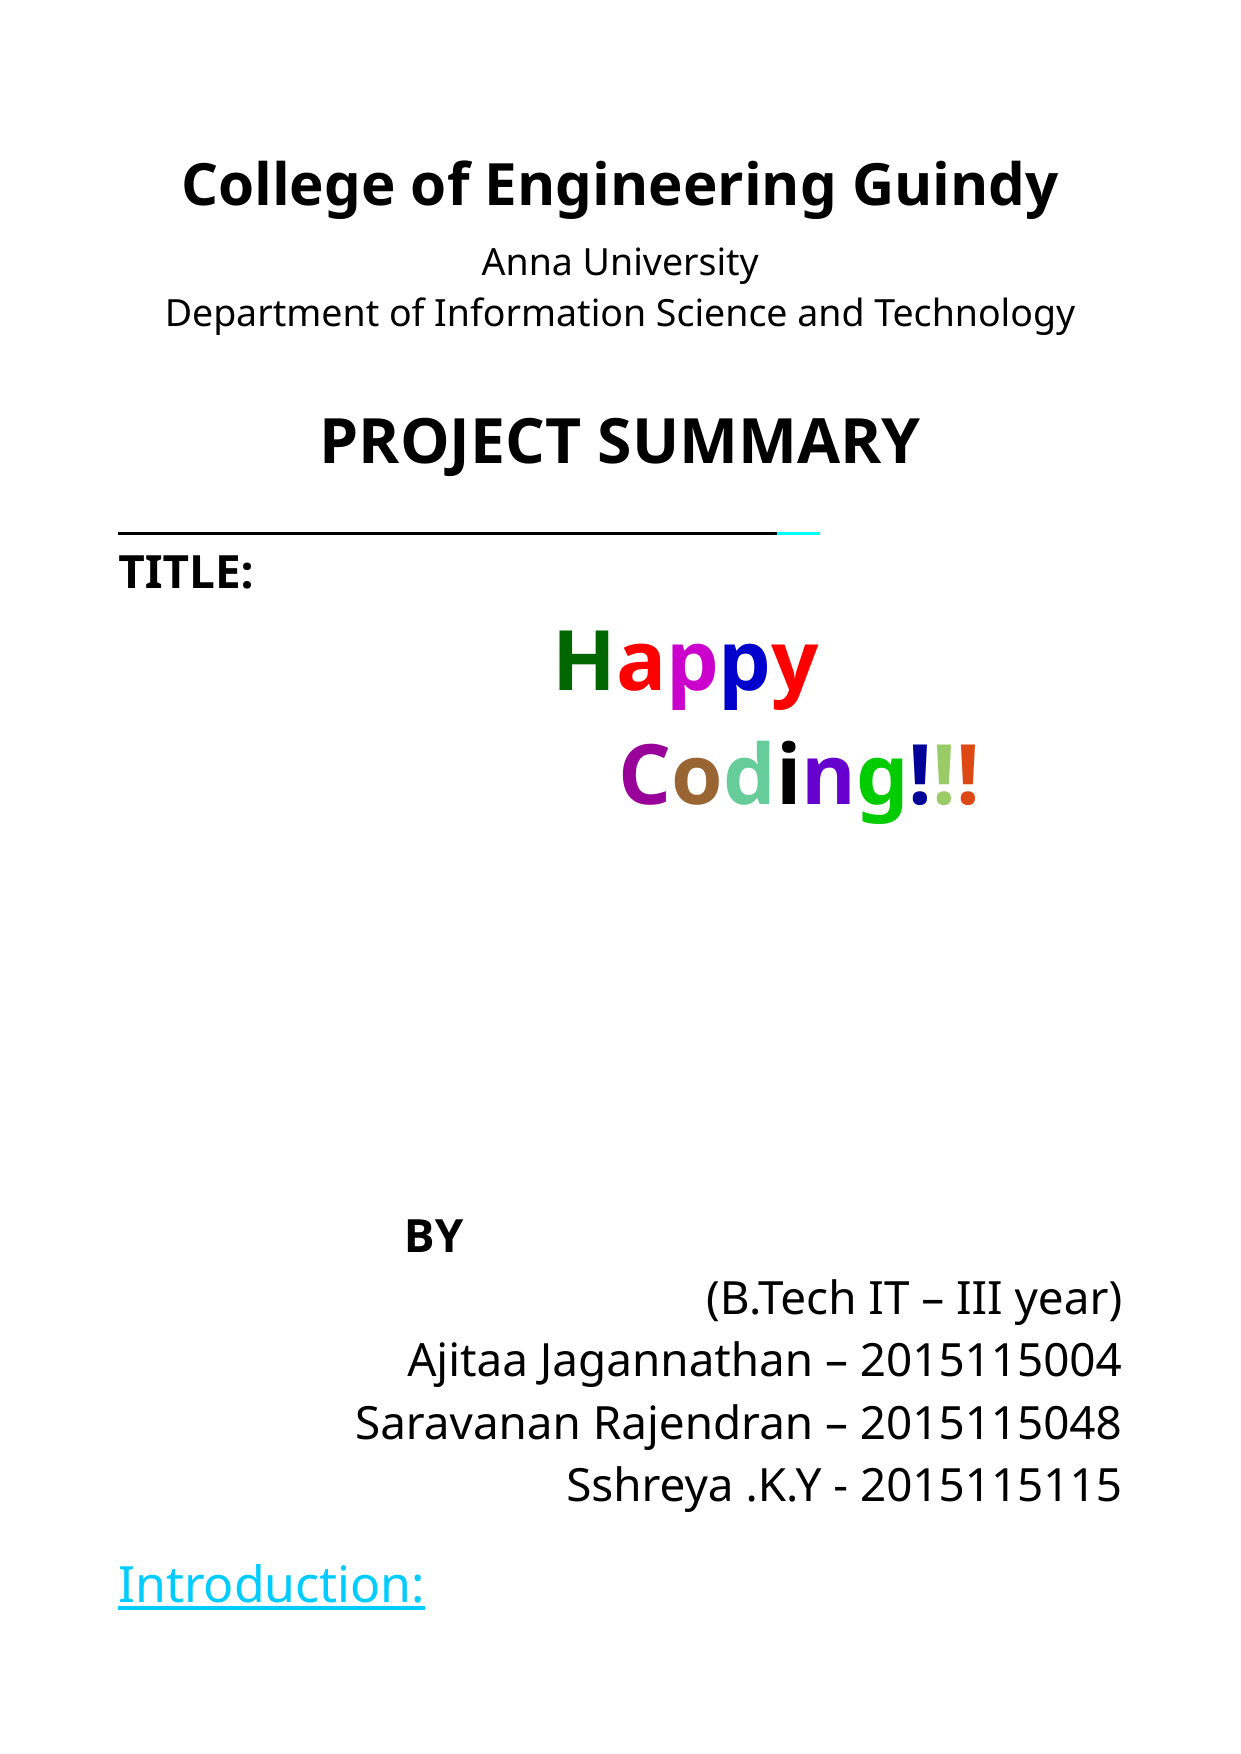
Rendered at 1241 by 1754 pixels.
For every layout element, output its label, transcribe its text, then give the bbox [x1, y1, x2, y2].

text BY [118, 1203, 1122, 1266]
text Sshreya .K.Y - 2015115115 [118, 1453, 1122, 1515]
text (B.Tech IT – III year) [118, 1266, 1122, 1328]
text Ajitaa Jagannathan – 2015115004 [118, 1328, 1122, 1390]
text Introduction: [118, 1549, 1122, 1617]
title College of Engineering Guindy [118, 143, 1122, 223]
text Coding!!! [118, 715, 1122, 829]
text Happy [118, 602, 1122, 715]
title PROJECT SUMMARY [118, 396, 1122, 481]
text Department of Information Science and Technology [118, 286, 1122, 337]
text Anna University [118, 235, 1122, 286]
text TITLE: [118, 539, 1122, 602]
text Saravanan Rajendran – 2015115048 [118, 1390, 1122, 1453]
